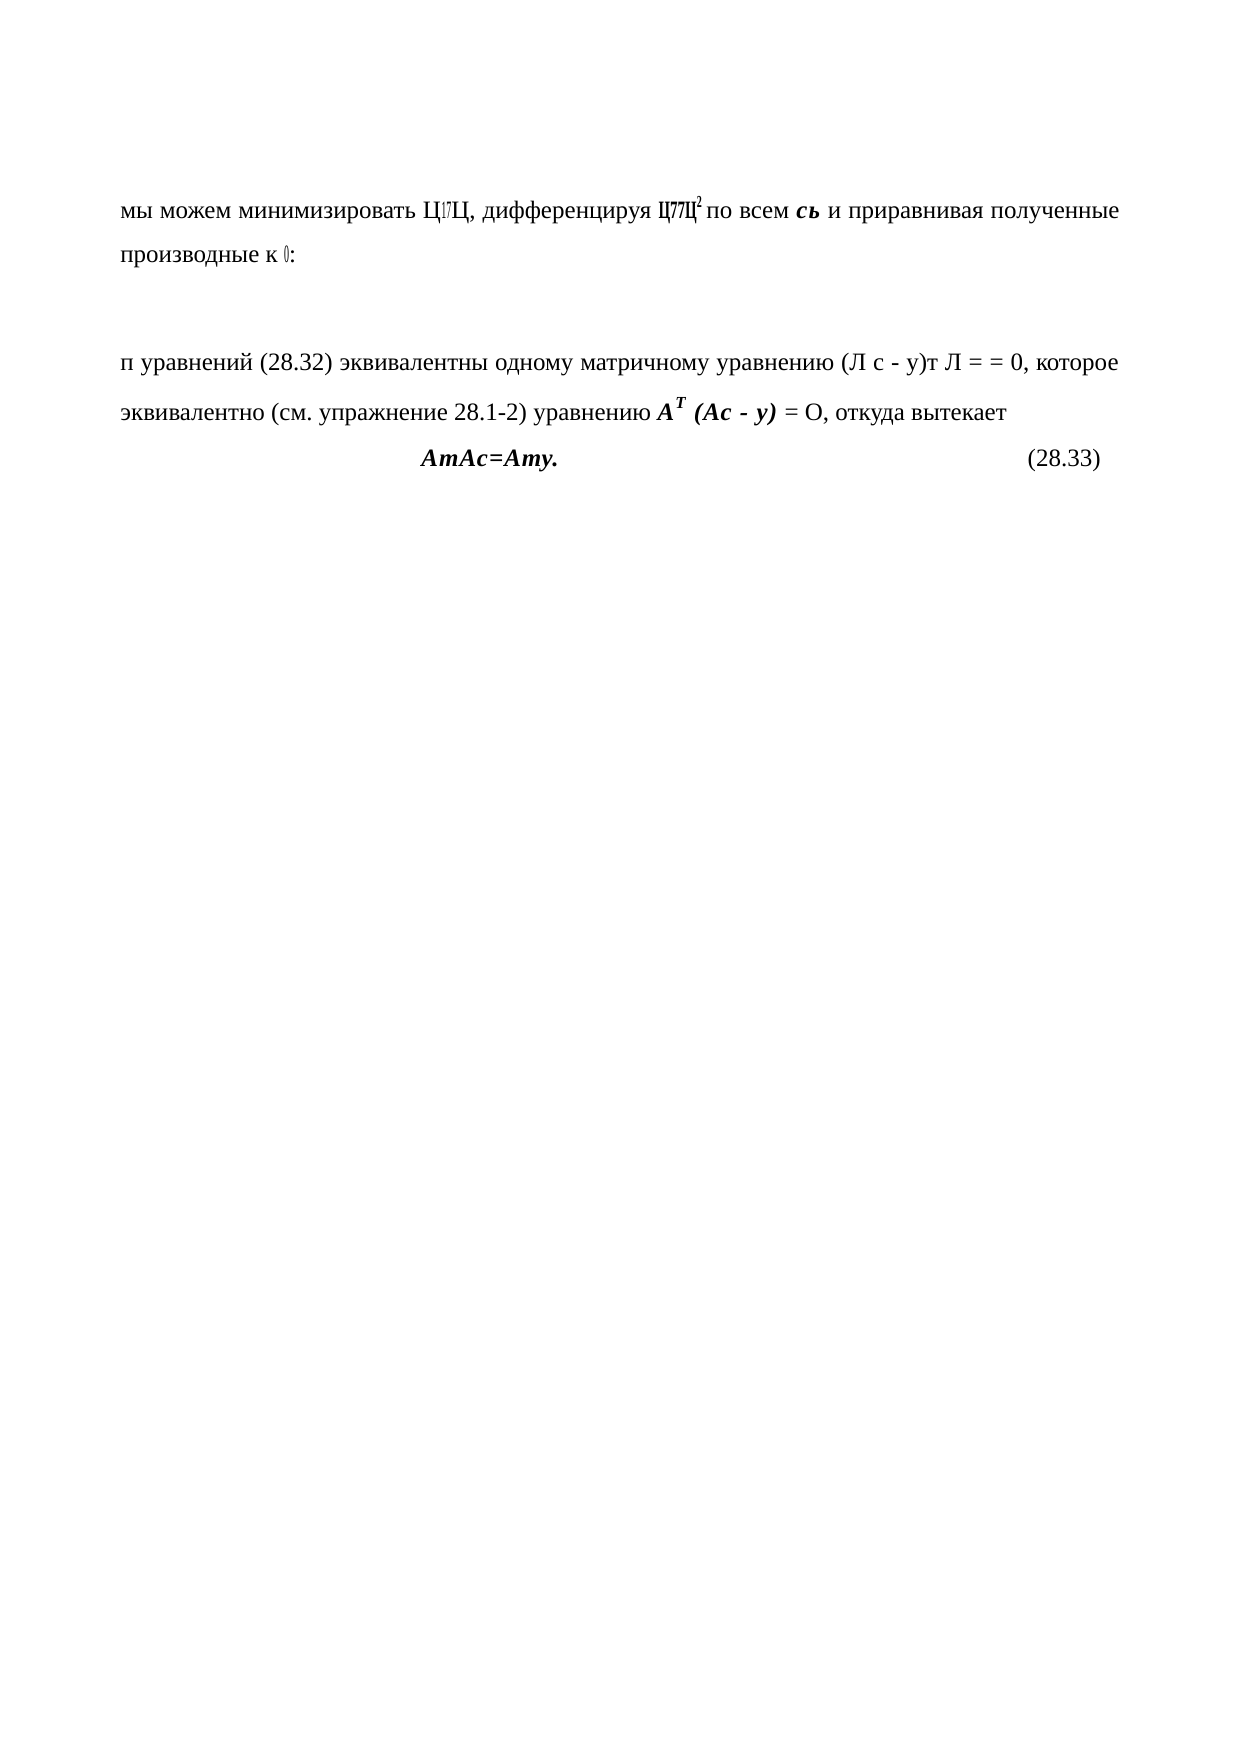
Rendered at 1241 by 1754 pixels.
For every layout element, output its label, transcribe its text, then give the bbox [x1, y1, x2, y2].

text АтАс=Ату. (28.33) [399, 443, 1122, 472]
text мы можем минимизировать Ц17Ц, дифференцируя Ц77Ц2 по всем сь и приравнивая полученные производные к 0: [120, 192, 1120, 268]
text п уравнений (28.32) эквивалентны одному матричному уравнению (Л с - у)т Л = = 0, которое эквивалентно (см. упражнение 28.1-2) уравнению АТ (Ас - у) = О, откуда вытекает [120, 347, 1120, 427]
